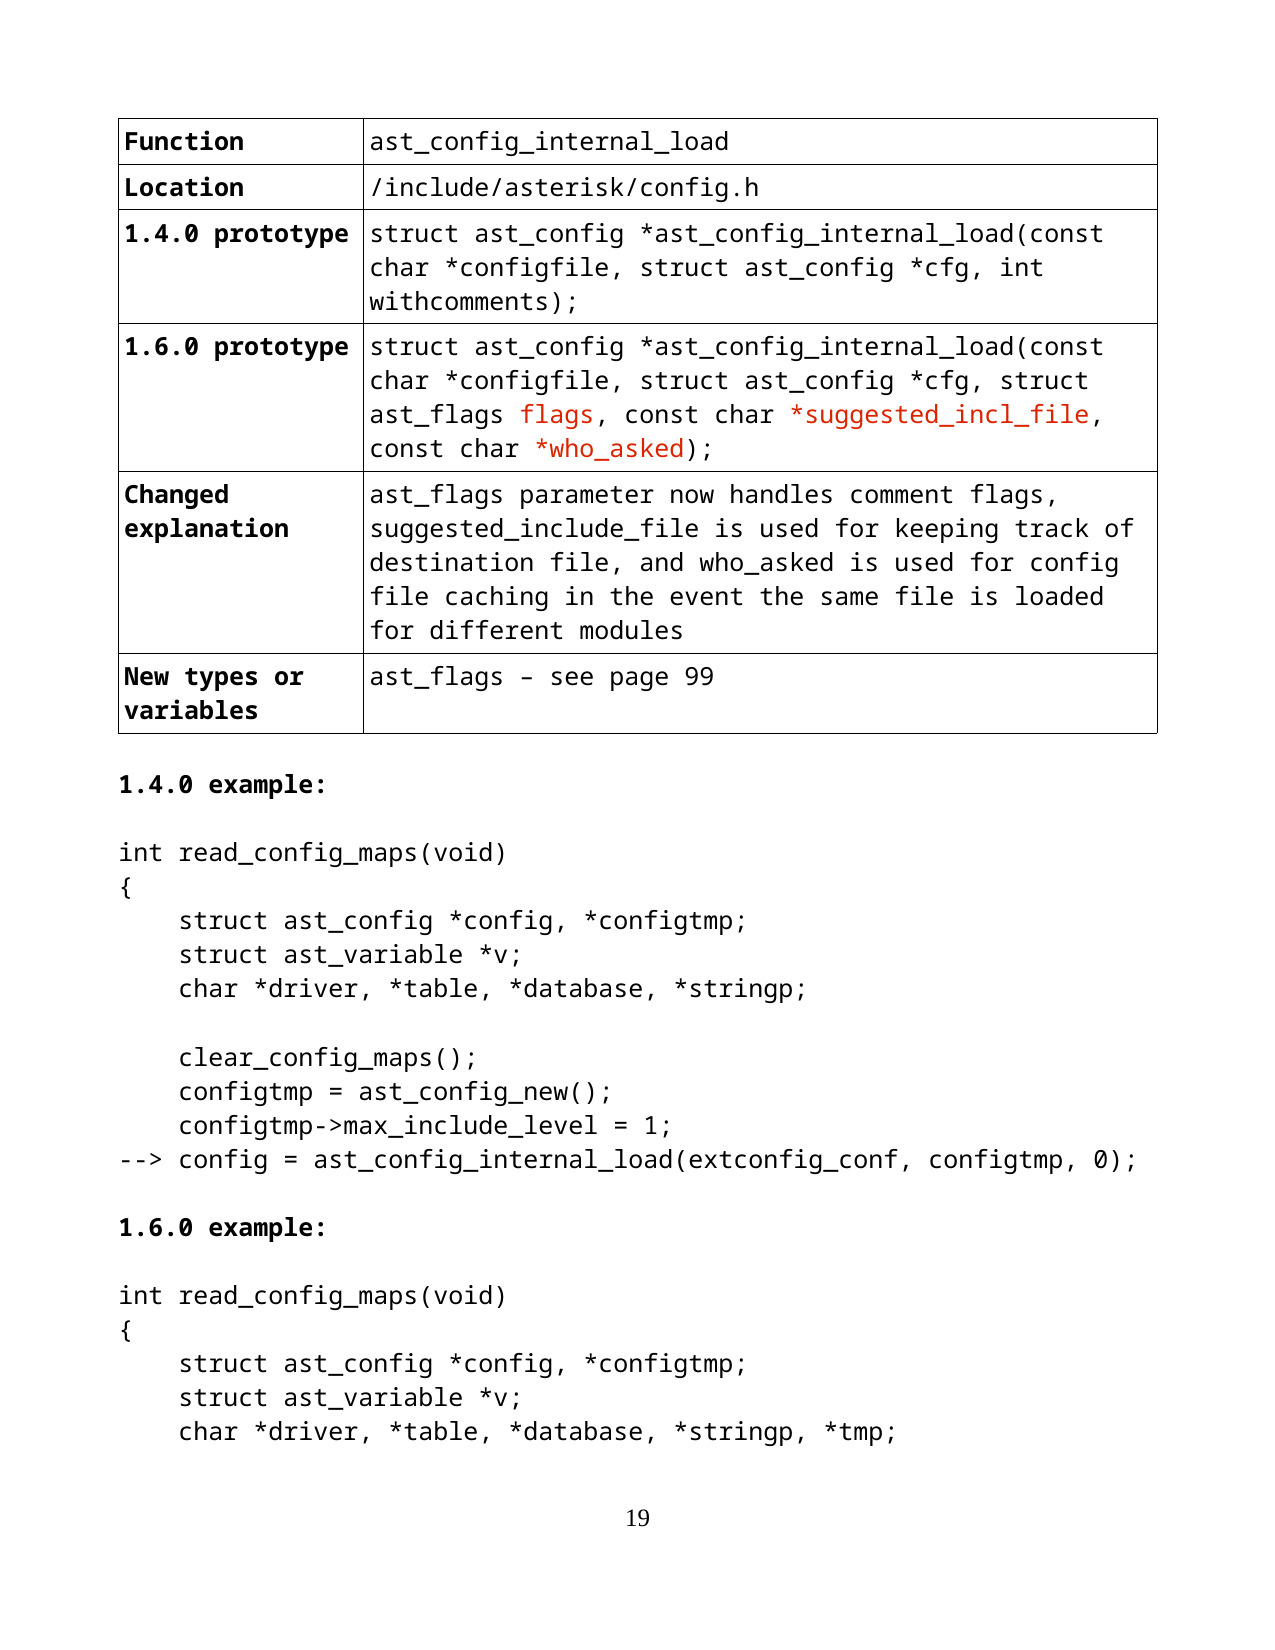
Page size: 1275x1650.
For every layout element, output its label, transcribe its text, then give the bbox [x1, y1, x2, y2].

text --> config = ast_config_internal_load(extconfig_conf, configtmp, 0); [118, 1141, 1157, 1175]
text configtmp->max_include_level = 1; [118, 1107, 1157, 1141]
table_cell ast_flags parameter now handles comment flags, suggested_include_file is used for keeping track of destination file, and who_asked is used for config file caching in the event the same file is loaded for different modules [364, 472, 1157, 653]
text clear_config_maps(); [118, 1039, 1157, 1073]
text struct ast_config *config, *configtmp; [118, 903, 1157, 937]
table_cell struct ast_config *ast_config_internal_load(const char *configfile, struct ast_config *cfg, struct ast_flags flags, const char *suggested_incl_file, const char *who_asked); [364, 324, 1157, 471]
text configtmp = ast_config_new(); [118, 1073, 1157, 1107]
table_cell 1.6.0 prototype [119, 324, 363, 471]
table_header Function [119, 119, 363, 164]
text 1.4.0 example: [118, 767, 1157, 801]
table_cell ast_flags – see page 70 [364, 654, 1157, 732]
table_cell Location [119, 165, 363, 209]
text struct ast_variable *v; [118, 937, 1157, 971]
text char *driver, *table, *database, *stringp; [118, 971, 1157, 1005]
table_cell 1.4.0 prototype [119, 210, 363, 323]
table_header ast_config_internal_load [364, 119, 1157, 164]
text { [118, 869, 1157, 903]
text struct ast_config *config, *configtmp; [118, 1346, 1157, 1380]
text 1.6.0 example: [118, 1209, 1157, 1243]
text struct ast_variable *v; [118, 1380, 1157, 1414]
text int read_config_maps(void) [118, 835, 1157, 869]
text { [118, 1312, 1157, 1346]
table_cell New types or variables [119, 654, 363, 732]
table_cell /include/asterisk/config.h [364, 165, 1157, 209]
text int read_config_maps(void) [118, 1278, 1157, 1312]
text char *driver, *table, *database, *stringp, *tmp; [118, 1414, 1157, 1448]
table_cell struct ast_config *ast_config_internal_load(const char *configfile, struct ast_config *cfg, int withcomments); [364, 210, 1157, 323]
table_cell Changed explanation [119, 472, 363, 653]
